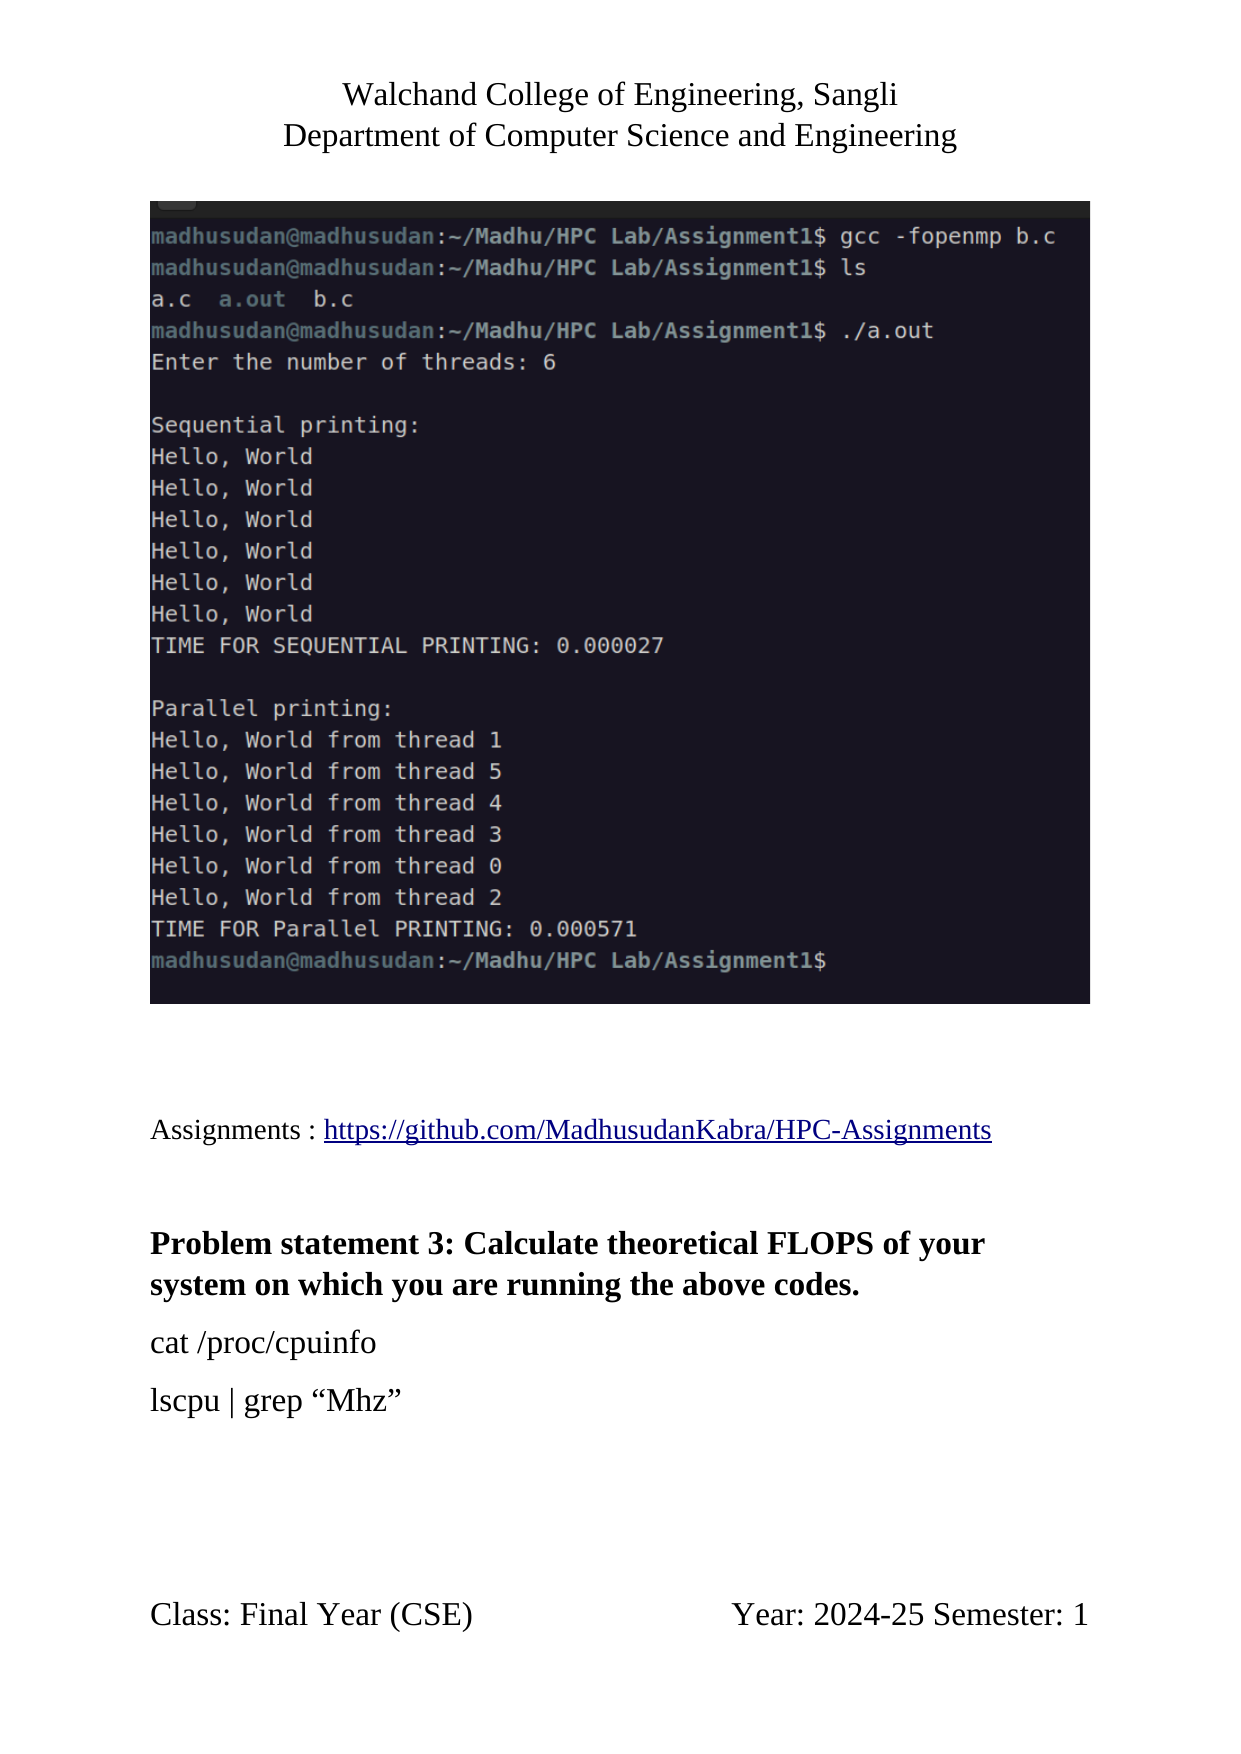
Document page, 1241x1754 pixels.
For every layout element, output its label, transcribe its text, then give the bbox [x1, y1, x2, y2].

text cat /proc/cpuinfo [150, 1322, 1090, 1361]
text lscpu | grep “Mhz” [150, 1381, 1090, 1419]
text Assignments : https://github.com/MadhusudanKabra/HPC-Assignments [150, 1112, 1090, 1146]
text Problem statement 3: Calculate theoretical FLOPS of your system on which you are running the above codes. [150, 1223, 1090, 1303]
picture [150, 201, 1091, 1004]
